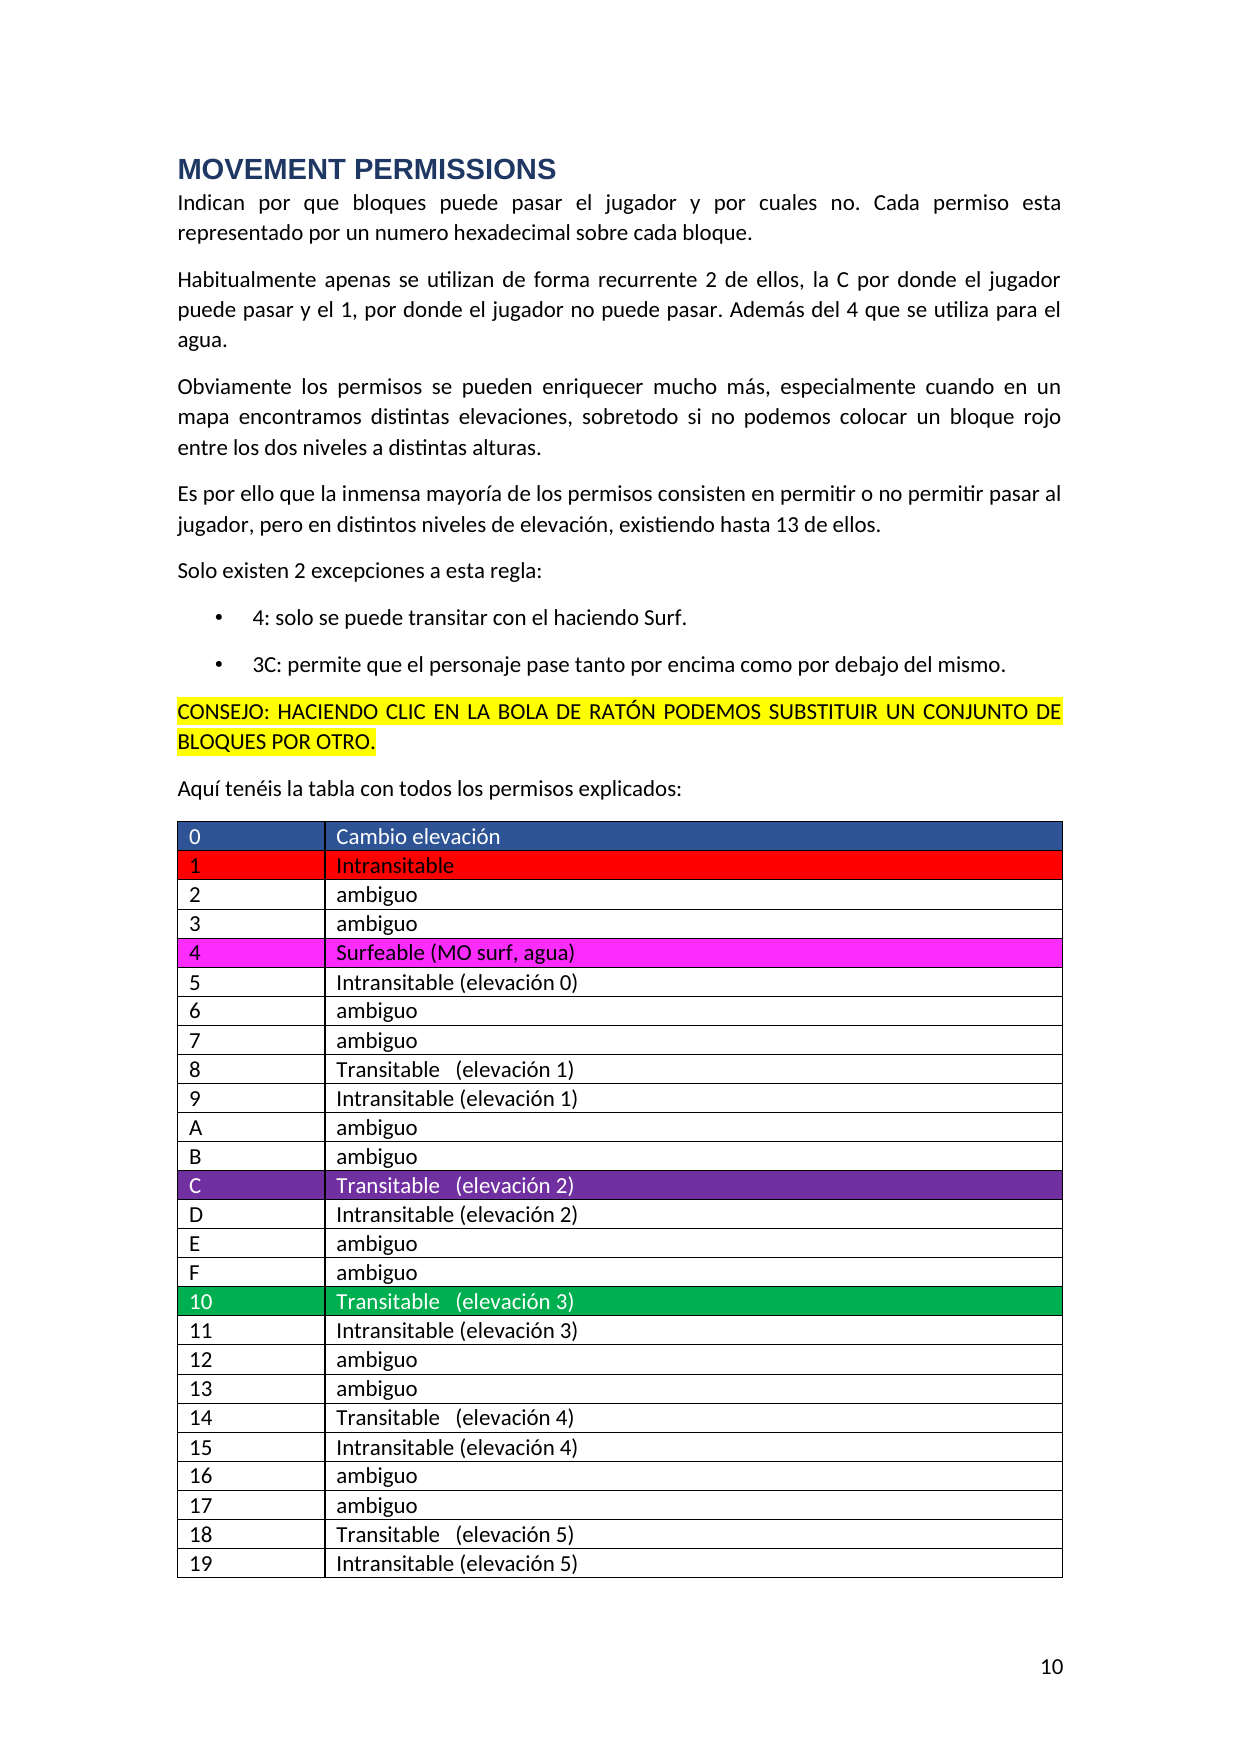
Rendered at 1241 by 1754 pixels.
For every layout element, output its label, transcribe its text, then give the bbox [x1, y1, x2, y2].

table_cell 10 [178, 1287, 324, 1315]
table_cell Transitable (elevación 5) [326, 1520, 1062, 1548]
table_cell 12 [178, 1345, 324, 1373]
table_cell 19 [178, 1549, 324, 1577]
table_cell Surfeable (MO surf, agua) [326, 939, 1062, 967]
text Es por ello que la inmensa mayoría de los permisos consisten en permitir o no permitir pasar al jugador, pero en distintos niveles de elevación, existiendo hasta 13 de ellos. [177, 479, 1063, 538]
table_header 0 [178, 822, 324, 850]
table_cell 5 [178, 968, 324, 996]
table_cell ambiguo [326, 1375, 1062, 1402]
table_cell ambiguo [326, 1113, 1062, 1141]
text CONSEJO: HACIENDO CLIC EN LA BOLA DE RATÓN PODEMOS SUBSTITUIR UN CONJUNTO DE BLOQUES POR OTRO. [177, 697, 1063, 756]
table_cell Intransitable (elevación 3) [326, 1316, 1062, 1344]
table_header Cambio elevación [326, 822, 1062, 850]
table_cell 18 [178, 1520, 324, 1548]
table_cell 1 [178, 851, 324, 879]
table_cell ambiguo [326, 1491, 1062, 1519]
table_cell ambiguo [326, 1229, 1062, 1257]
table_cell A [178, 1113, 324, 1141]
table_cell Transitable (elevación 2) [326, 1171, 1062, 1199]
table_cell ambiguo [326, 1142, 1062, 1170]
table_cell F [178, 1258, 324, 1286]
table_cell 13 [178, 1375, 324, 1402]
text Indican por que bloques puede pasar el jugador y por cuales no. Cada permiso esta representado por un numero hexadecimal sobre cada bloque. [177, 188, 1063, 246]
table_cell 11 [178, 1316, 324, 1344]
table_cell ambiguo [326, 880, 1062, 908]
table_cell ambiguo [326, 1345, 1062, 1373]
table_cell Intransitable (elevación 5) [326, 1549, 1062, 1577]
text Aquí tenéis la tabla con todos los permisos explicados: [177, 774, 1063, 802]
table_cell 6 [178, 997, 324, 1025]
table_cell 8 [178, 1055, 324, 1083]
text Obviamente los permisos se pueden enriquecer mucho más, especialmente cuando en un mapa encontramos distintas elevaciones, sobretodo si no podemos colocar un bloque rojo entre los dos niveles a distintas alturas. [177, 372, 1063, 461]
table_cell 2 [178, 880, 324, 908]
table_cell B [178, 1142, 324, 1170]
table_cell Intransitable (elevación 4) [326, 1433, 1062, 1461]
table_cell ambiguo [326, 1026, 1062, 1054]
table_cell Intransitable (elevación 0) [326, 968, 1062, 996]
table_cell C [178, 1171, 324, 1199]
list 4: solo se puede transitar con el haciendo Surf. [215, 603, 1063, 632]
table_cell ambiguo [326, 910, 1062, 937]
table_cell Transitable (elevación 3) [326, 1287, 1062, 1315]
table_cell Transitable (elevación 1) [326, 1055, 1062, 1083]
table_cell 4 [178, 939, 324, 967]
table_cell 7 [178, 1026, 324, 1054]
table_cell 17 [178, 1491, 324, 1519]
table_cell ambiguo [326, 1462, 1062, 1490]
table_cell Intransitable (elevación 2) [326, 1200, 1062, 1228]
table_cell Transitable (elevación 4) [326, 1404, 1062, 1432]
table_cell 16 [178, 1462, 324, 1490]
text Habitualmente apenas se utilizan de forma recurrente 2 de ellos, la C por donde el jugador puede pasar y el 1, por donde el jugador no puede pasar. Además del 4 que se utiliza para el agua. [177, 265, 1063, 353]
table_cell 3 [178, 910, 324, 937]
table_cell ambiguo [326, 1258, 1062, 1286]
table_cell ambiguo [326, 997, 1062, 1025]
table_cell E [178, 1229, 324, 1257]
table_cell 9 [178, 1084, 324, 1112]
table_cell Intransitable [326, 851, 1062, 879]
table_cell 14 [178, 1404, 324, 1432]
list 3C: permite que el personaje pase tanto por encima como por debajo del mismo. [215, 650, 1063, 678]
table_cell 15 [178, 1433, 324, 1461]
text Solo existen 2 excepciones a esta regla: [177, 557, 1063, 585]
table_cell D [178, 1200, 324, 1228]
table_cell Intransitable (elevación 1) [326, 1084, 1062, 1112]
subtitle MOVEMENT PERMISSIONS [177, 152, 1063, 185]
